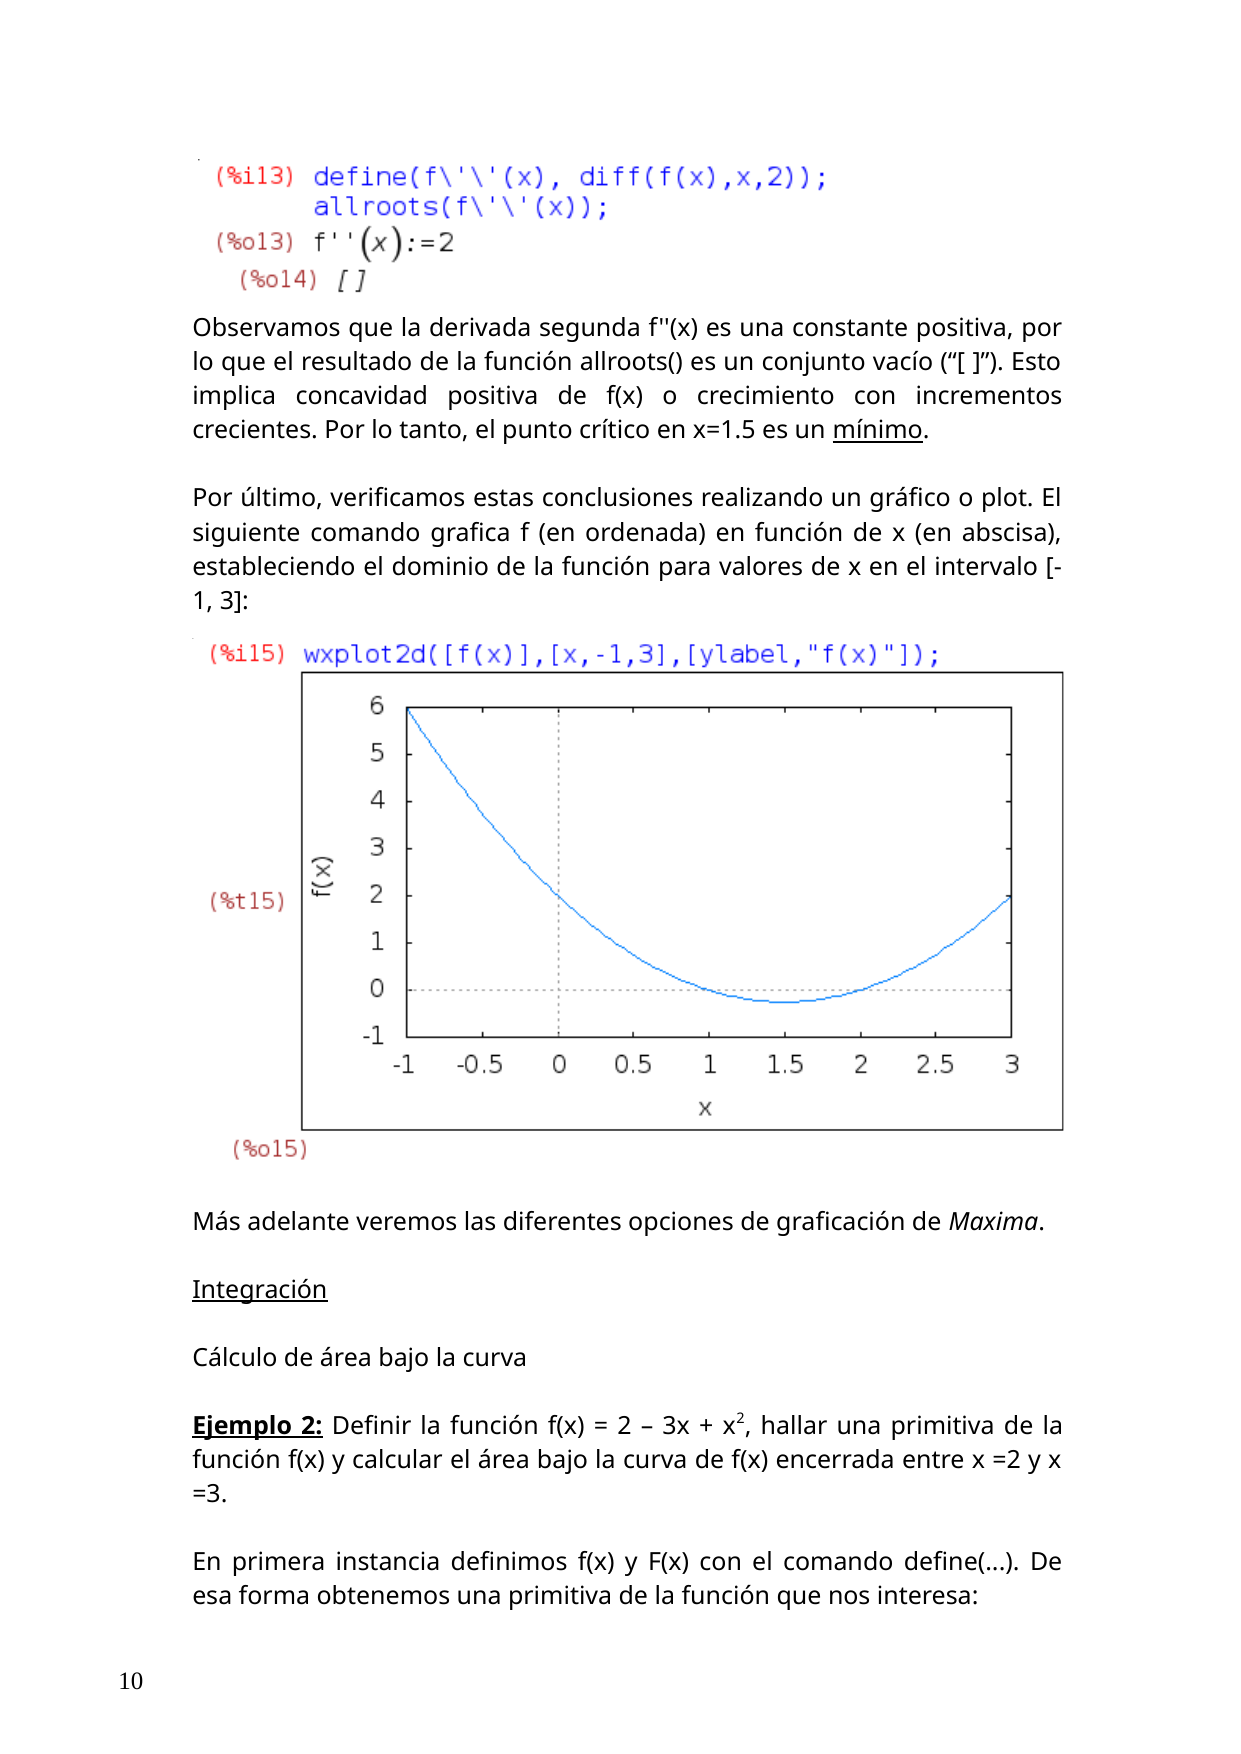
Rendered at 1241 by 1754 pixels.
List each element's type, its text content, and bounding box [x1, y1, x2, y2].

text Más adelante veremos las diferentes opciones de graficación de Maxima. [192, 1203, 1063, 1237]
text Por último, verificamos estas conclusiones realizando un gráfico o plot. El siguiente comando grafica f (en ordenada) en función de x (en abscisa), estableciendo el dominio de la función para valores de x en el intervalo [-1, 3]: [192, 480, 1063, 616]
text Integración [192, 1271, 1063, 1305]
text Cálculo de área bajo la curva [192, 1339, 1063, 1373]
picture [192, 638, 1064, 1169]
text Observamos que la derivada segunda f''(x) es una constante positiva, por lo que el resultado de la función allroots() es un conjunto vacío (“[ ]”). Esto implica concavidad positiva de f(x) o crecimiento con incrementos crecientes. Por lo tanto, el punto crítico en x=1.5 es un mínimo. [192, 310, 1063, 446]
text En primera instancia definimos f(x) y F(x) con el comando define(...). De esa forma obtenemos una primitiva de la función que nos interesa: [192, 1544, 1063, 1612]
text Ejemplo 2: Definir la función f(x) = 2 – 3x + x2, hallar una primitiva de la función f(x) y calcular el área bajo la curva de f(x) encerrada entre x =2 y x =3. [192, 1407, 1063, 1510]
picture [198, 159, 833, 300]
